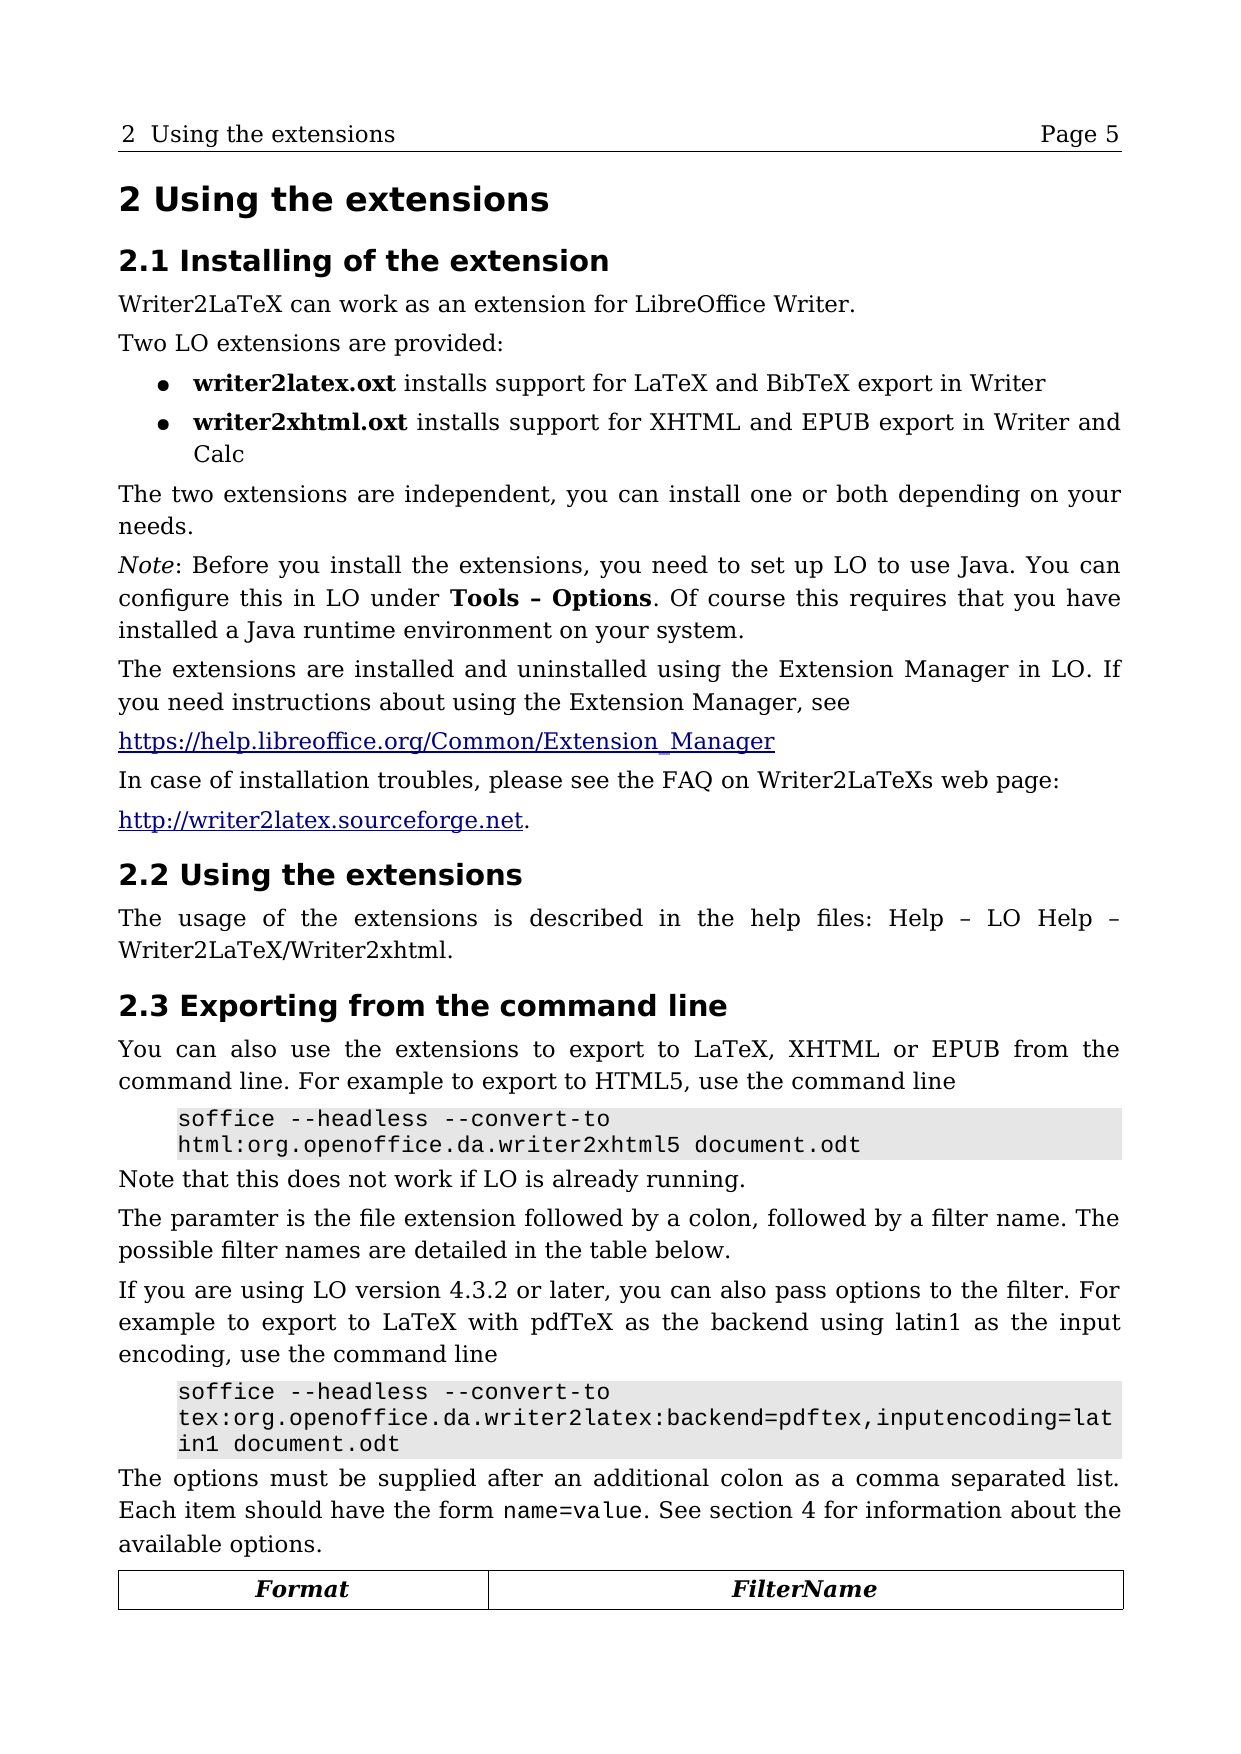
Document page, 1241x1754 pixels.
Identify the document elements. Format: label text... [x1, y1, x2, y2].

text The extensions are installed and uninstalled using the Extension Manager in LO. If you need instructions about using the Extension Manager, see [118, 656, 1122, 716]
list writer2latex.oxt installs support for LaTeX and BibTeX export in Writer [156, 370, 1122, 397]
text Note: Before you install the extensions, you need to set up LO to use Java. You can configure this in LO under Tools – Options. Of course this requires that you have installed a Java runtime environment on your system. [118, 552, 1122, 644]
list writer2xhtml.oxt installs support for XHTML and EPUB export in Writer and Calc [156, 409, 1122, 468]
text soffice --headless --convert-to tex:org.openoffice.da.writer2latex:backend=pdftex,inputencoding=latin1 document.odt [177, 1381, 1122, 1459]
table_header FilterName [489, 1571, 1123, 1609]
text The two extensions are independent, you can install one or both depending on your needs. [118, 481, 1122, 540]
text The paramter is the file extension followed by a colon, followed by a filter name. The possible filter names are detailed in the table below. [118, 1205, 1122, 1264]
text In case of installation troubles, please see the FAQ on Writer2LaTeXs web page: [118, 767, 1122, 794]
text http://writer2latex.sourceforge.net. [118, 807, 1122, 834]
subtitle Using the extensions [118, 181, 1122, 219]
text Two LO extensions are provided: [118, 330, 1122, 357]
subtitle Using the extensions [118, 859, 1122, 893]
table_header Format [119, 1571, 488, 1609]
subtitle Installing of the extension [118, 244, 1122, 278]
text Writer2LaTeX can work as an extension for LibreOffice Writer. [118, 291, 1122, 318]
text The options must be supplied after an additional colon as a comma separated list. Each item should have the form name=value. See section 4 for information about the available options. [118, 1465, 1122, 1558]
subtitle Exporting from the command line [118, 989, 1122, 1023]
text Note that this does not work if LO is already running. [118, 1166, 1122, 1193]
text https://help.libreoffice.org/Common/Extension_Manager [118, 728, 1122, 755]
text soffice --headless --convert-to html:org.openoffice.da.writer2xhtml5 document.odt [177, 1108, 1122, 1160]
text If you are using LO version 4.3.2 or later, you can also pass options to the filter. For example to export to LaTeX with pdfTeX as the backend using latin1 as the input encoding, use the command line [118, 1277, 1122, 1368]
text You can also use the extensions to export to LaTeX, XHTML or EPUB from the command line. For example to export to HTML5, use the command line [118, 1036, 1122, 1095]
text The usage of the extensions is described in the help files: Help – LO Help – Writer2LaTeX/Writer2xhtml. [118, 905, 1122, 964]
